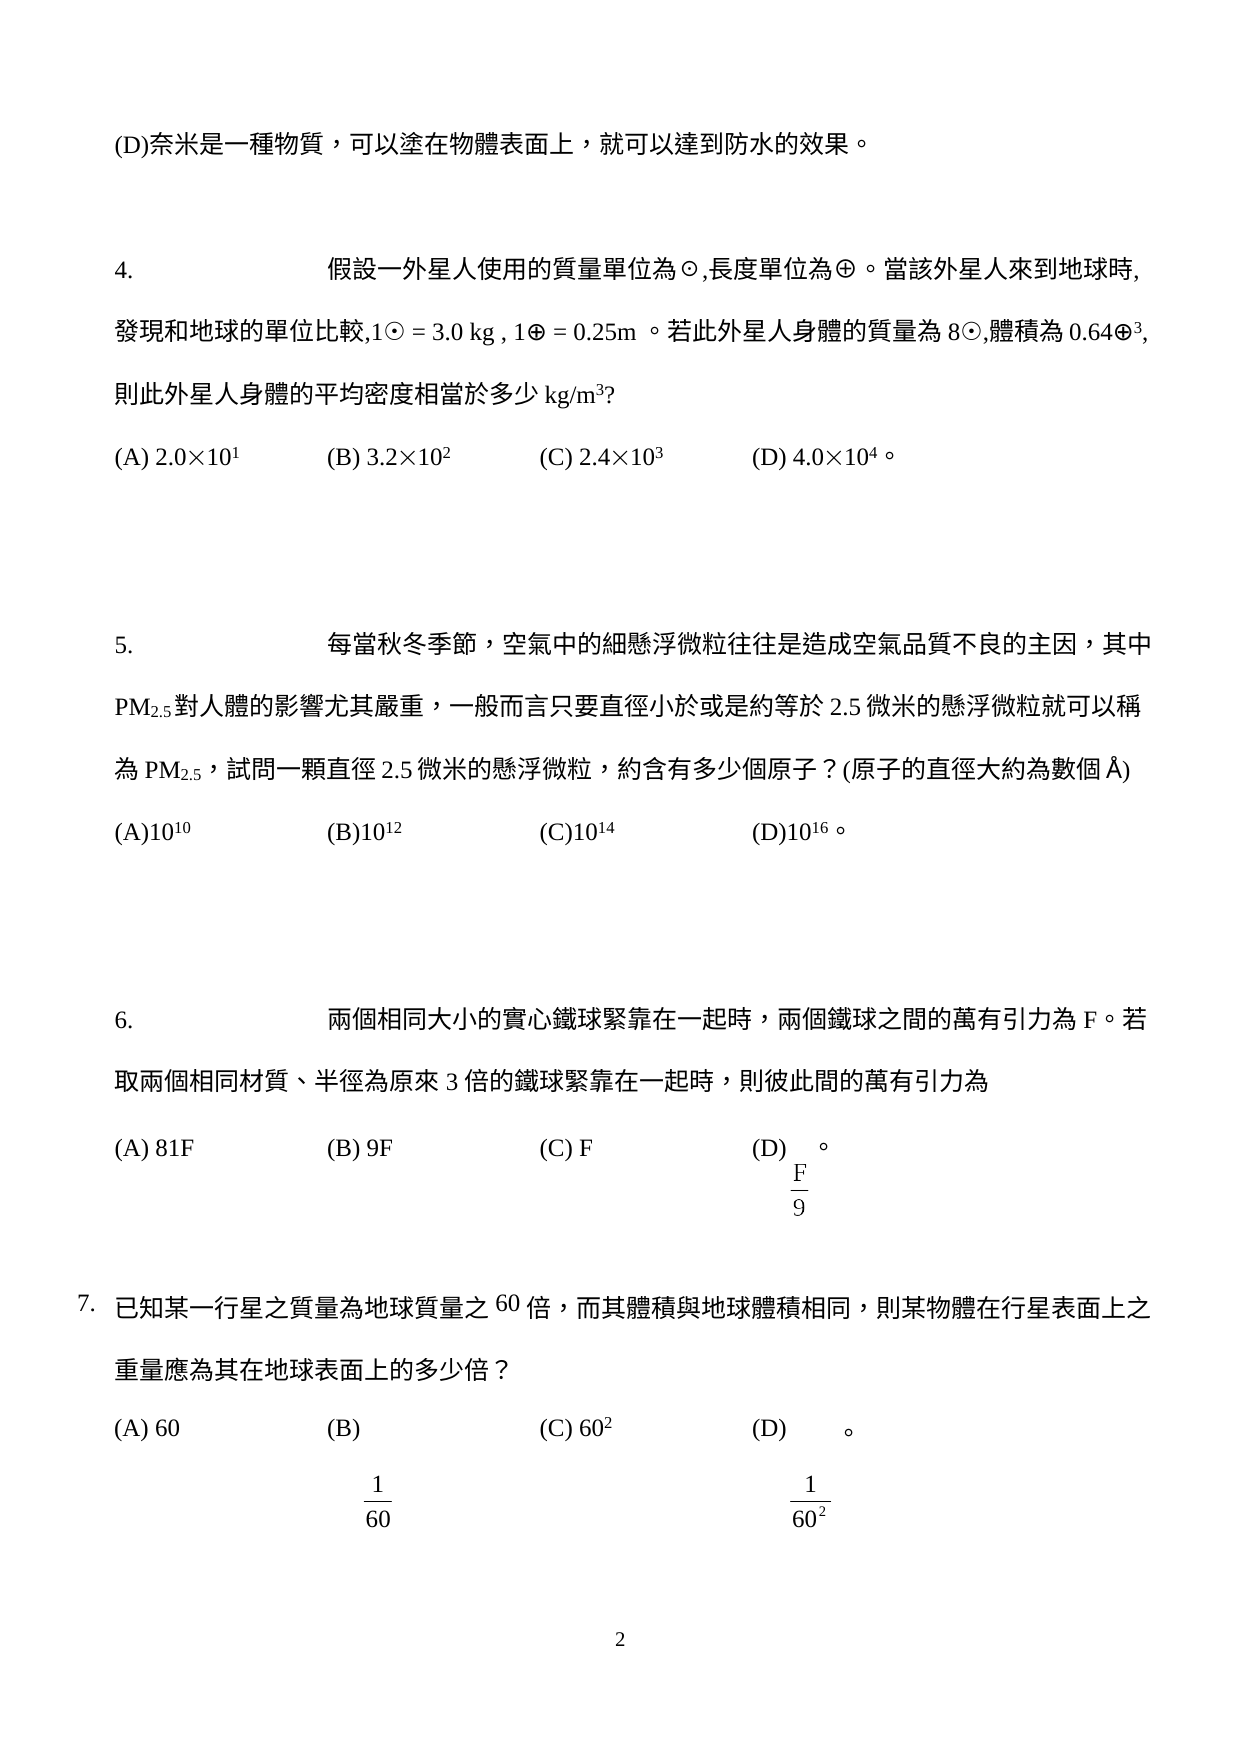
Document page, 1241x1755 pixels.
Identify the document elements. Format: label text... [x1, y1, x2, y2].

list 兩個相同大小的實心鐵球緊靠在一起時，兩個鐵球之間的萬有引力為 F。若取兩個相同材質、半徑為原來 3 倍的鐵球緊靠在一起時，則彼此間的萬有引力為 (A) 81F (B) 9F (C) F (D)。 [114, 976, 1163, 1226]
list 假設一外星人使用的質量單位為☉,長度單位為⊕。當該外星人來到地球時,發現和地球的單位比較,1☉ = 3.0 kg , 1⊕ = 0.25m 。若此外星人身體的質量為8☉,體積為0.64⊕3,則此外星人身體的平均密度相當於多少kg/m3? (A) 2.0101 (B) 3.2102 (C) 2.4103 (D) 4.0104。 [114, 226, 1163, 476]
list 已知某一行星之質量為地球質量之 60 倍，而其體積與地球體積相同，則某物體在行星表面上之重量應為其在地球表面上的多少倍？ (A) 60 (B) (C) 602 (D)。 [77, 1288, 1163, 1538]
list 每當秋冬季節，空氣中的細懸浮微粒往往是造成空氣品質不良的主因，其中PM2.5對人體的影響尤其嚴重，一般而言只要直徑小於或是約等於2.5微米的懸浮微粒就可以稱為PM2.5，試問一顆直徑2.5微米的懸浮微粒，約含有多少個原子？(原子的直徑大約為數個Å) (A)1010 (B)1012 (C)1014 (D)1016。 [114, 601, 1163, 851]
list (D)奈米是一種物質，可以塗在物體表面上，就可以達到防水的效果。 [114, 101, 1163, 163]
